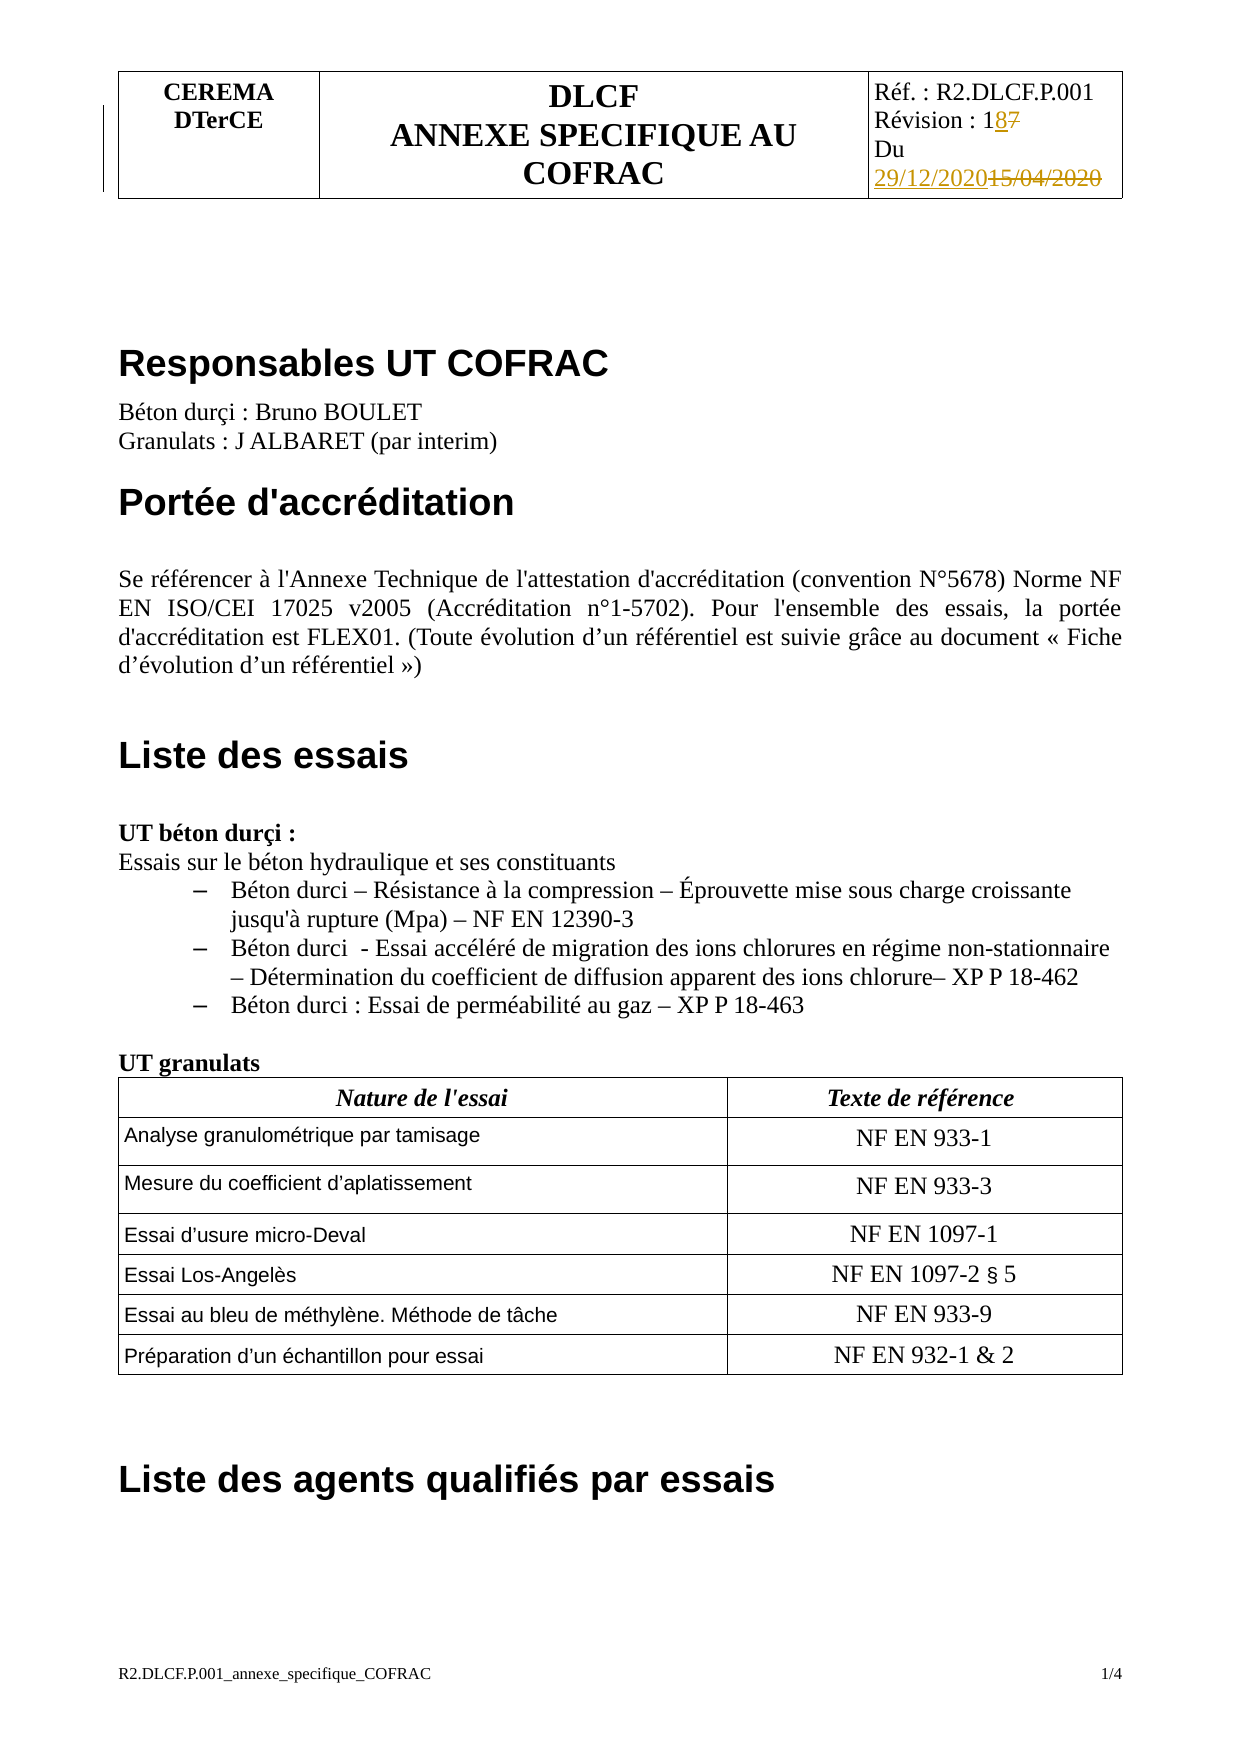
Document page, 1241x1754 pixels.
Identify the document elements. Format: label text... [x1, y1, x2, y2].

table_header Texte de référence [728, 1078, 1122, 1117]
list Béton durci – Résistance à la compression – Éprouvette mise sous charge croissante jusqu'à rupture (Mpa) – NF EN 12390-3 [193, 876, 1122, 933]
text Essais sur le béton hydraulique et ses constituants [118, 847, 1122, 876]
table_cell Essai au bleu de méthylène. Méthode de tâche [119, 1295, 727, 1334]
subtitle Responsables UT COFRAC [118, 341, 1122, 384]
table_cell NF EN 1097-2 § 5 [728, 1255, 1122, 1294]
table_cell Essai Los-Angelès [119, 1255, 727, 1294]
text Béton durçi : Bruno BOULET [118, 397, 1122, 426]
text UT béton durçi : [118, 818, 1122, 847]
table_cell NF EN 932-1 & 2 [728, 1335, 1122, 1374]
table_header Nature de l'essai [119, 1078, 727, 1117]
table_cell Mesure du coefficient d’aplatissement [119, 1166, 727, 1213]
subtitle Portée d'accréditation [118, 479, 1122, 523]
table_cell NF EN 933-9 [728, 1295, 1122, 1334]
subtitle Liste des essais [118, 733, 1122, 777]
text Granulats : J ALBARET (par interim) [118, 426, 1122, 454]
table_cell Analyse granulométrique par tamisage [119, 1118, 727, 1165]
text Se référencer à l'Annexe Technique de l'attestation d'accréditation (convention N°5678) Norme NF EN ISO/CEI 17025 v2005 (Accréditation n°1-5702). Pour l'ensemble des essais, la portée d'accréditation est FLEX01. (Toute évolution d’un référentiel est suivie grâce au document « Fiche d’évolution d’un référentiel ») [118, 564, 1122, 679]
subtitle Liste des agents qualifiés par essais [118, 1457, 1122, 1501]
table_cell Essai d’usure micro-Deval [119, 1214, 727, 1253]
list Béton durci : Essai de perméabilité au gaz – XP P 18-463 [193, 991, 1122, 1019]
table_cell NF EN 1097-1 [728, 1214, 1122, 1253]
table_cell NF EN 933-1 [728, 1118, 1122, 1165]
text UT granulats [118, 1048, 1122, 1077]
table_cell NF EN 933-3 [728, 1166, 1122, 1213]
table_cell Préparation d’un échantillon pour essai [119, 1335, 727, 1374]
list Béton durci - Essai accéléré de migration des ions chlorures en régime non-stationnaire – Détermination du coefficient de diffusion apparent des ions chlorure– XP P 18-462 [193, 933, 1122, 991]
